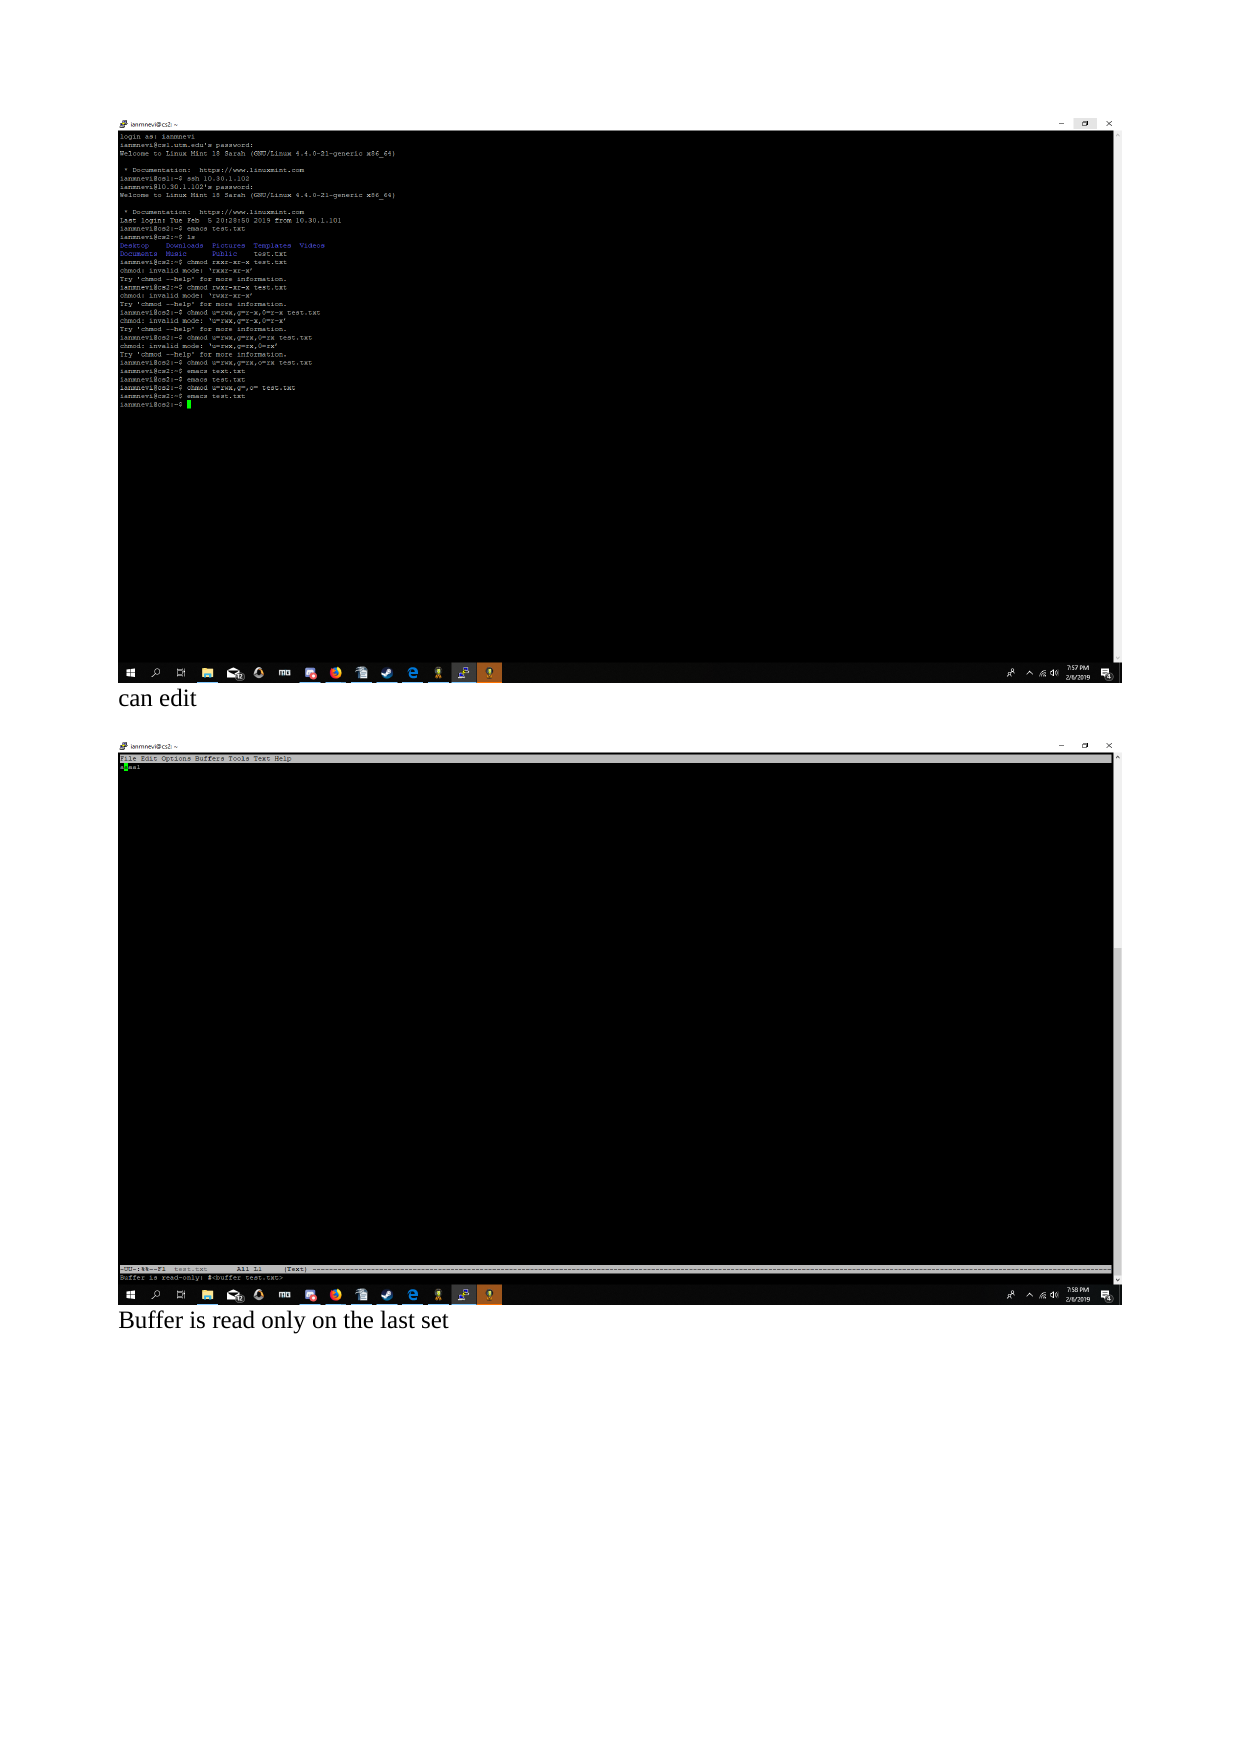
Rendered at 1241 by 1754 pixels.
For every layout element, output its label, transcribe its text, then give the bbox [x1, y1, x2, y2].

text Buffer is read only on the last set [118, 1305, 1122, 1333]
picture [118, 118, 1122, 683]
picture [118, 740, 1122, 1305]
text can edit [118, 683, 1122, 711]
